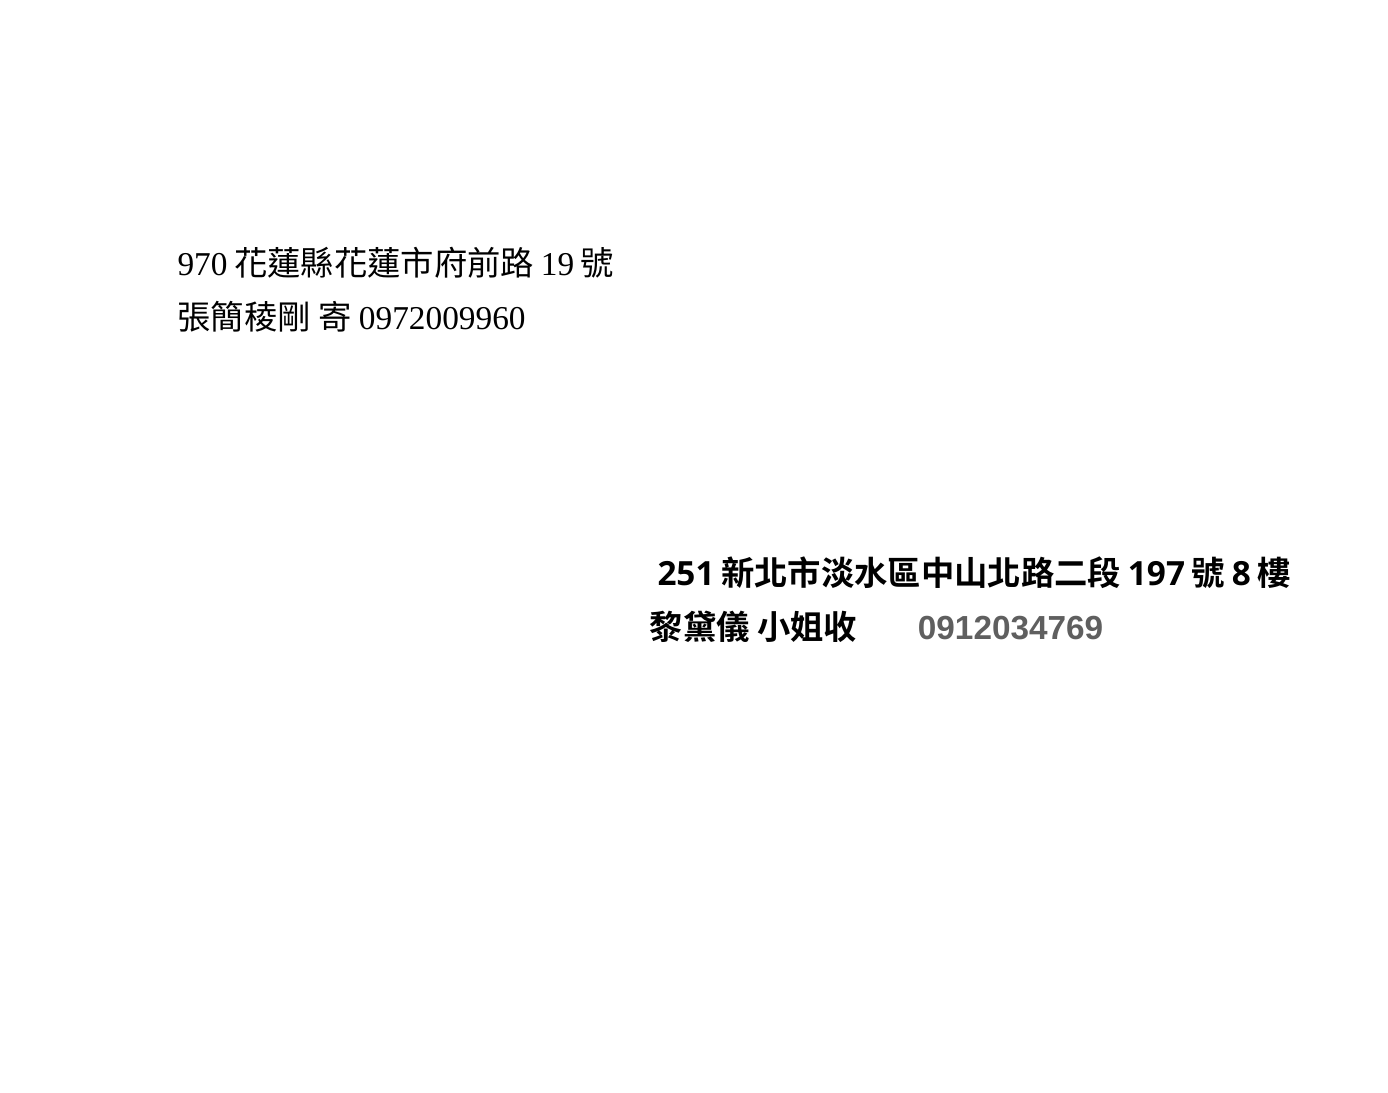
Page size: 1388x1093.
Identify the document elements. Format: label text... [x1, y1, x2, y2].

text 黎黛儀 小姐收 0912034769 [649, 601, 1329, 649]
text 張簡稜剛 寄 0972009960 [177, 291, 649, 406]
text 970花蓮縣花蓮市府前路19號 [177, 236, 649, 284]
text 251新北市淡水區中山北路二段197號8樓 [649, 546, 1329, 595]
